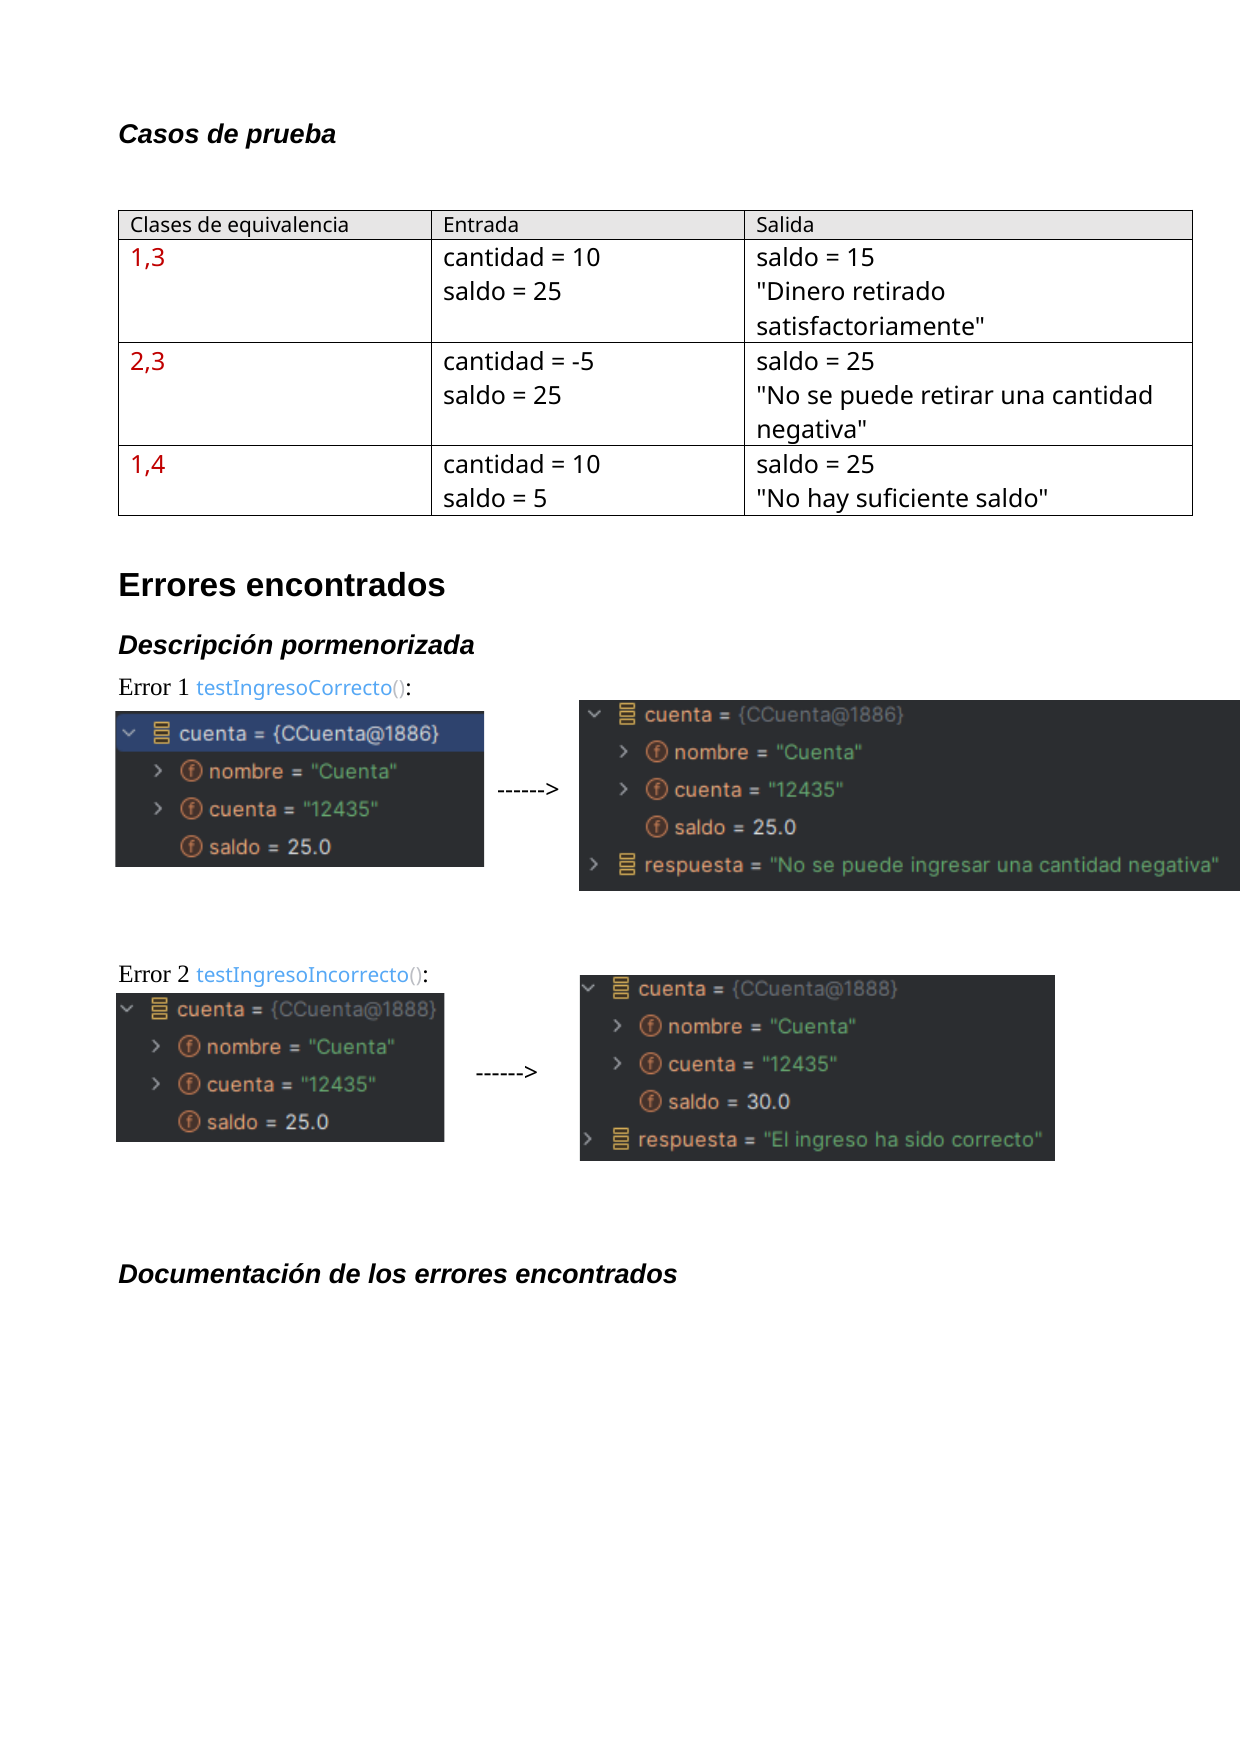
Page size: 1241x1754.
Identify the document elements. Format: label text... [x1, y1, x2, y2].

table_header Entrada [432, 211, 744, 239]
table_cell cantidad = 10 saldo = 5 [432, 446, 744, 514]
picture [579, 700, 1240, 891]
picture [116, 993, 445, 1142]
table_cell saldo = 25 "No hay suficiente saldo" [745, 446, 1192, 514]
subtitle Casos de prueba [118, 118, 1122, 149]
subtitle Errores encontrados [118, 565, 1122, 604]
subtitle Descripción pormenorizada [118, 629, 1122, 660]
table_cell 2,3 [119, 343, 431, 445]
text Error 2 testIngresoIncorrecto(): [118, 959, 1122, 988]
table_header Clases de equivalencia [119, 211, 431, 239]
text Error 1 testIngresoCorrecto(): [118, 672, 1122, 702]
table_cell 1,4 [119, 446, 431, 514]
table_cell saldo = 25 "No se puede retirar una cantidad negativa" [745, 343, 1192, 445]
table_cell cantidad = 10 saldo = 25 [432, 240, 744, 342]
picture [115, 711, 485, 867]
table_cell 1,3 [119, 240, 431, 342]
table_header Salida [745, 211, 1192, 239]
table_cell cantidad = -5 saldo = 25 [432, 343, 744, 445]
subtitle Documentación de los errores encontrados [118, 1258, 1122, 1289]
table_cell saldo = 15 "Dinero retirado satisfactoriamente" [745, 240, 1192, 342]
picture [579, 975, 1055, 1161]
